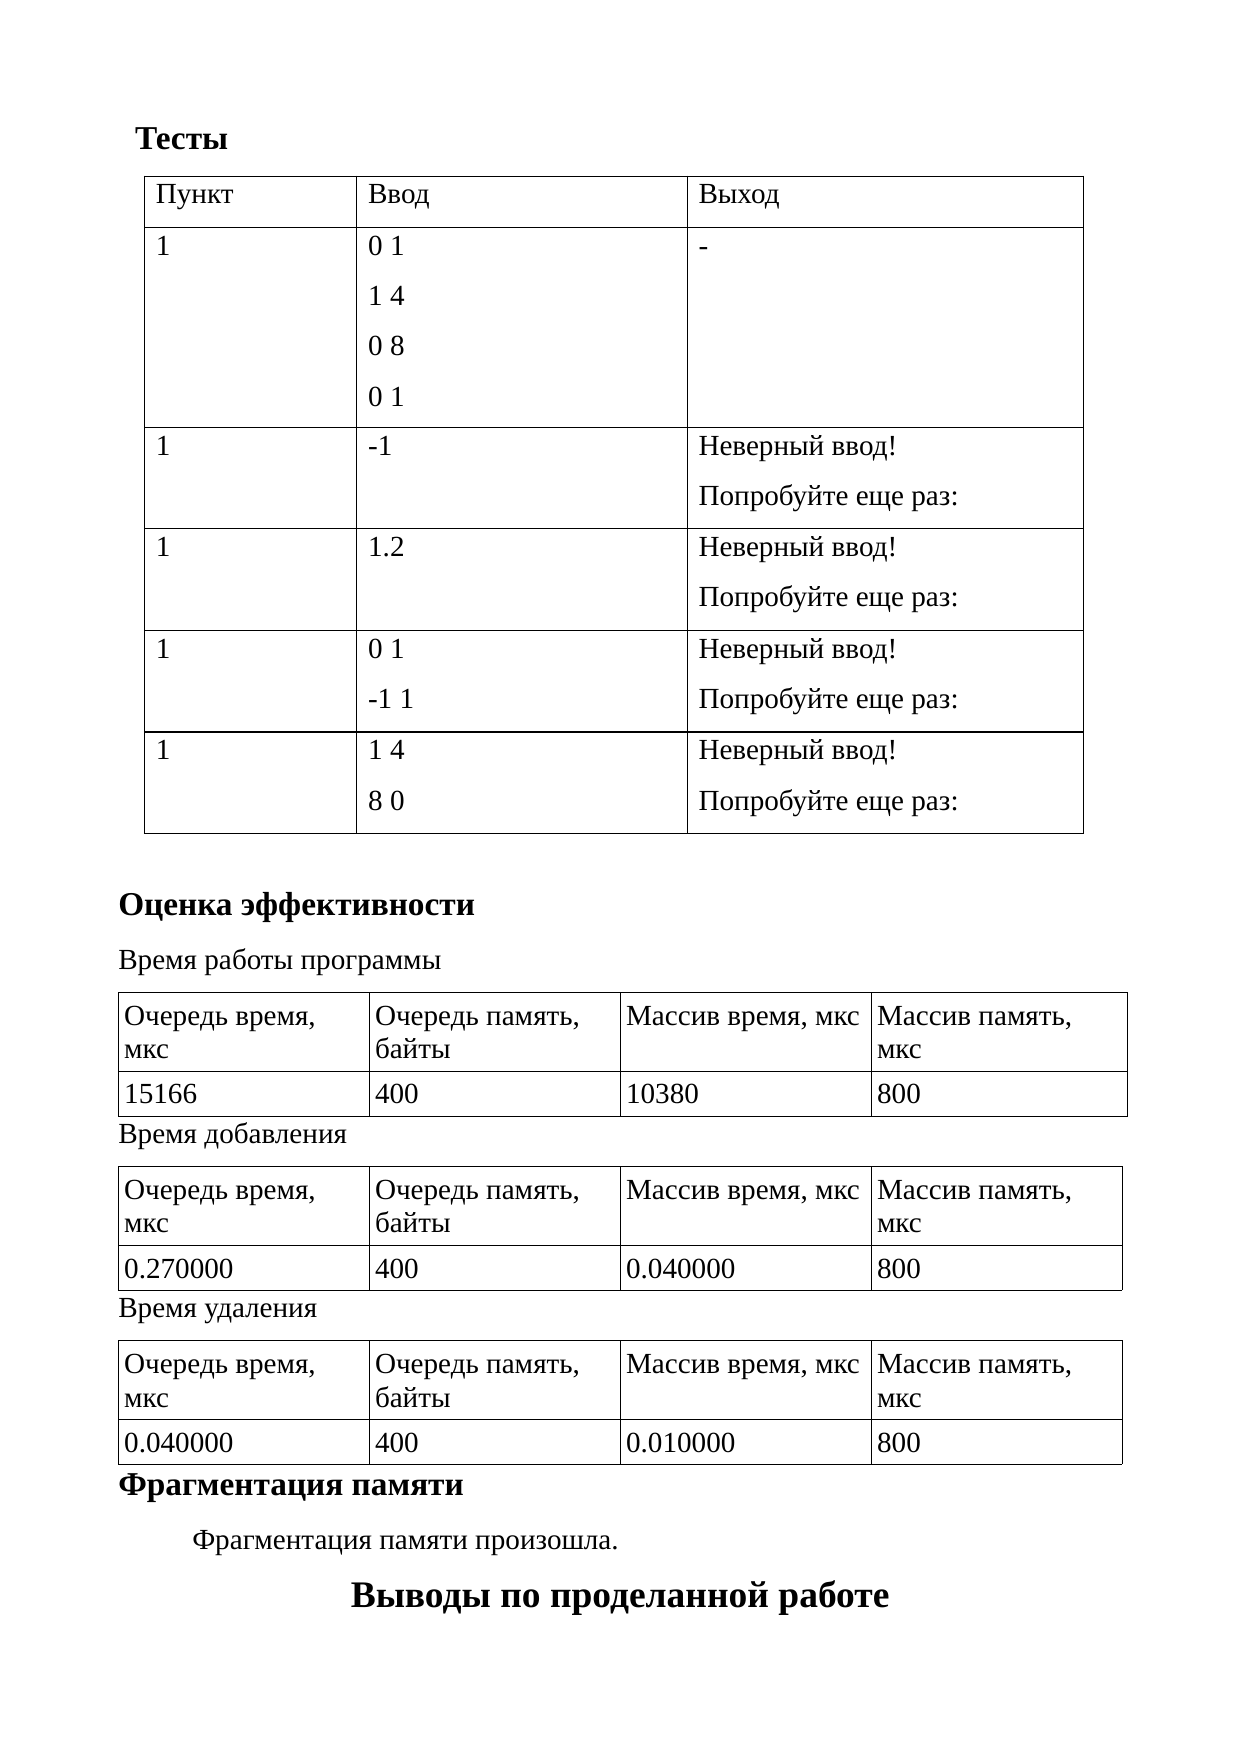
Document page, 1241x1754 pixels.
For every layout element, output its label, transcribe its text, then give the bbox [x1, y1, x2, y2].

table_cell 400 [370, 1420, 620, 1464]
table_cell 800 [872, 1246, 1122, 1290]
table_header Массив время, мкс [621, 1341, 871, 1419]
table_cell Неверный ввод! Попробуйте еще раз: [688, 529, 1083, 630]
table_cell - [688, 228, 1083, 427]
table_cell 800 [872, 1072, 1127, 1116]
table_cell 400 [370, 1246, 620, 1290]
table_header Очередь время, мкс [119, 1167, 369, 1245]
table_header Очередь время, мкс [119, 993, 369, 1071]
text Время удаления [118, 1291, 1122, 1324]
table_cell 1 [145, 529, 356, 630]
table_cell 1 4 8 0 [357, 733, 687, 833]
text Оценка эффективности [118, 884, 1122, 923]
table_cell 400 [370, 1072, 620, 1116]
table_cell 10380 [621, 1072, 871, 1116]
text Выводы по проделанной работе [118, 1572, 1122, 1615]
text Фрагментация памяти [118, 1465, 1122, 1503]
table_cell 1 [145, 733, 356, 833]
table_header Выход [688, 177, 1083, 227]
table_cell 0 1 1 4 0 8 0 1 [357, 228, 687, 427]
table_cell Неверный ввод! Попробуйте еще раз: [688, 631, 1083, 731]
table_header Очередь память, байты [370, 993, 620, 1071]
table_header Очередь время, мкс [119, 1341, 369, 1419]
text Фрагментация памяти произошла. [118, 1522, 1122, 1555]
table_header Массив время, мкс [621, 1167, 871, 1245]
table_header Пункт [145, 177, 356, 227]
table_header Очередь память, байты [370, 1341, 620, 1419]
table_cell -1 [357, 428, 687, 528]
table_cell 0.270000 [119, 1246, 369, 1290]
text Время работы программы [118, 942, 1122, 975]
table_cell 800 [872, 1420, 1122, 1464]
table_cell 1 [145, 428, 356, 528]
table_header Массив память, мкс [872, 1341, 1122, 1419]
table_header Ввод [357, 177, 687, 227]
table_cell 15166 [119, 1072, 369, 1116]
table_cell Неверный ввод! Попробуйте еще раз: [688, 428, 1083, 528]
table_cell 1.2 [357, 529, 687, 630]
text Тесты [118, 118, 1122, 156]
table_header Массив память, мкс [872, 993, 1127, 1071]
text Время добавления [118, 1117, 1122, 1149]
table_cell 1 [145, 631, 356, 731]
table_header Массив время, мкс [621, 993, 871, 1071]
table_cell 0.040000 [621, 1246, 871, 1290]
table_cell 0.010000 [621, 1420, 871, 1464]
table_header Массив память, мкс [872, 1167, 1122, 1245]
table_cell 0 1 -1 1 [357, 631, 687, 731]
table_cell Неверный ввод! Попробуйте еще раз: [688, 733, 1083, 833]
table_cell 0.040000 [119, 1420, 369, 1464]
table_header Очередь память, байты [370, 1167, 620, 1245]
table_cell 1 [145, 228, 356, 427]
